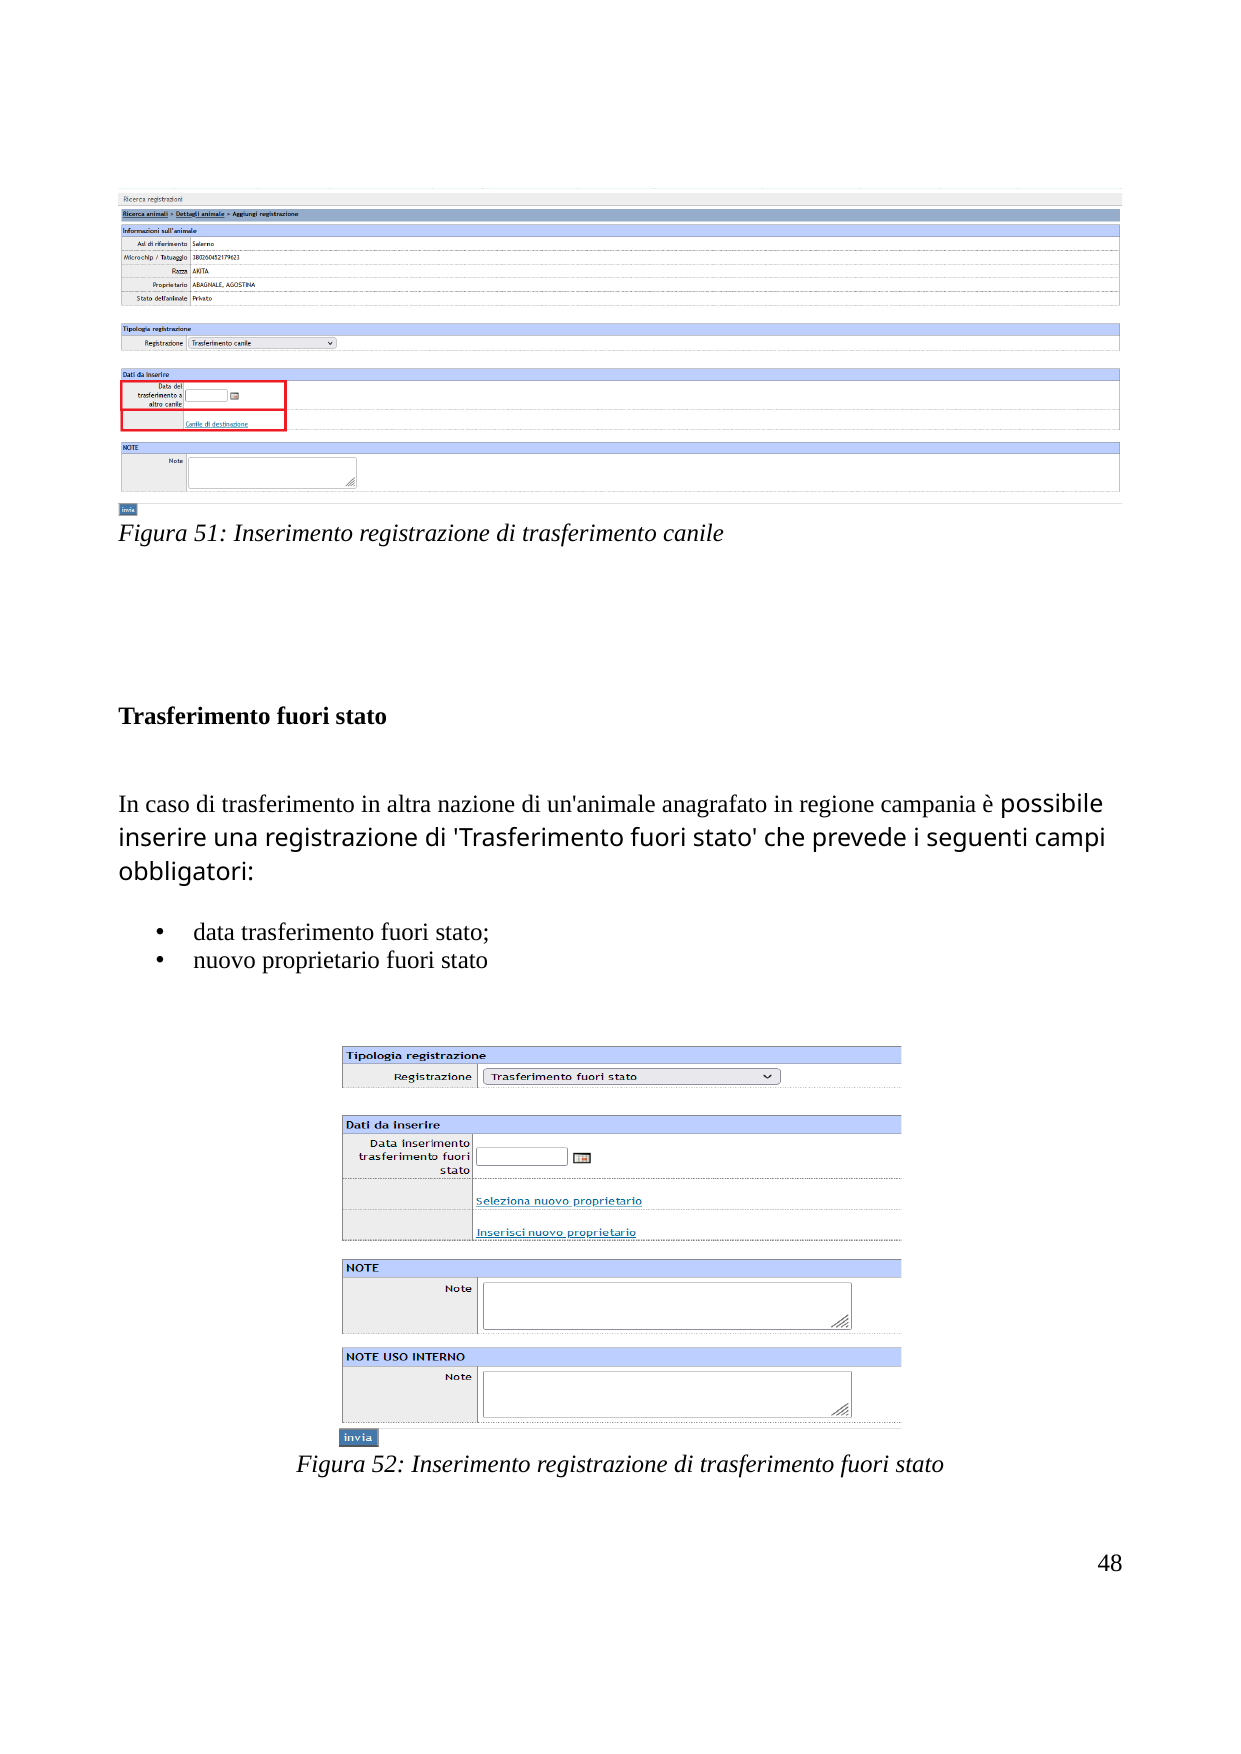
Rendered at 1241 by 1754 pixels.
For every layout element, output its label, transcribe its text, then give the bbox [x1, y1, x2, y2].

list nuovo proprietario fuori stato [156, 945, 1122, 974]
text Figura 52: Inserimento registrazione di trasferimento fuori stato [118, 1042, 1122, 1478]
text obbligatori: [118, 854, 1122, 888]
list data trasferimento fuori stato; [156, 917, 1122, 945]
text Trasferimento fuori stato [118, 701, 1122, 730]
text In caso di trasferimento in altra nazione di un'animale anagrafato in regione campania è possibile inserire una registrazione di 'Trasferimento fuori stato' che prevede i seguenti campi [118, 786, 1122, 854]
text Figura 51: Inserimento registrazione di trasferimento canile [118, 519, 1122, 547]
